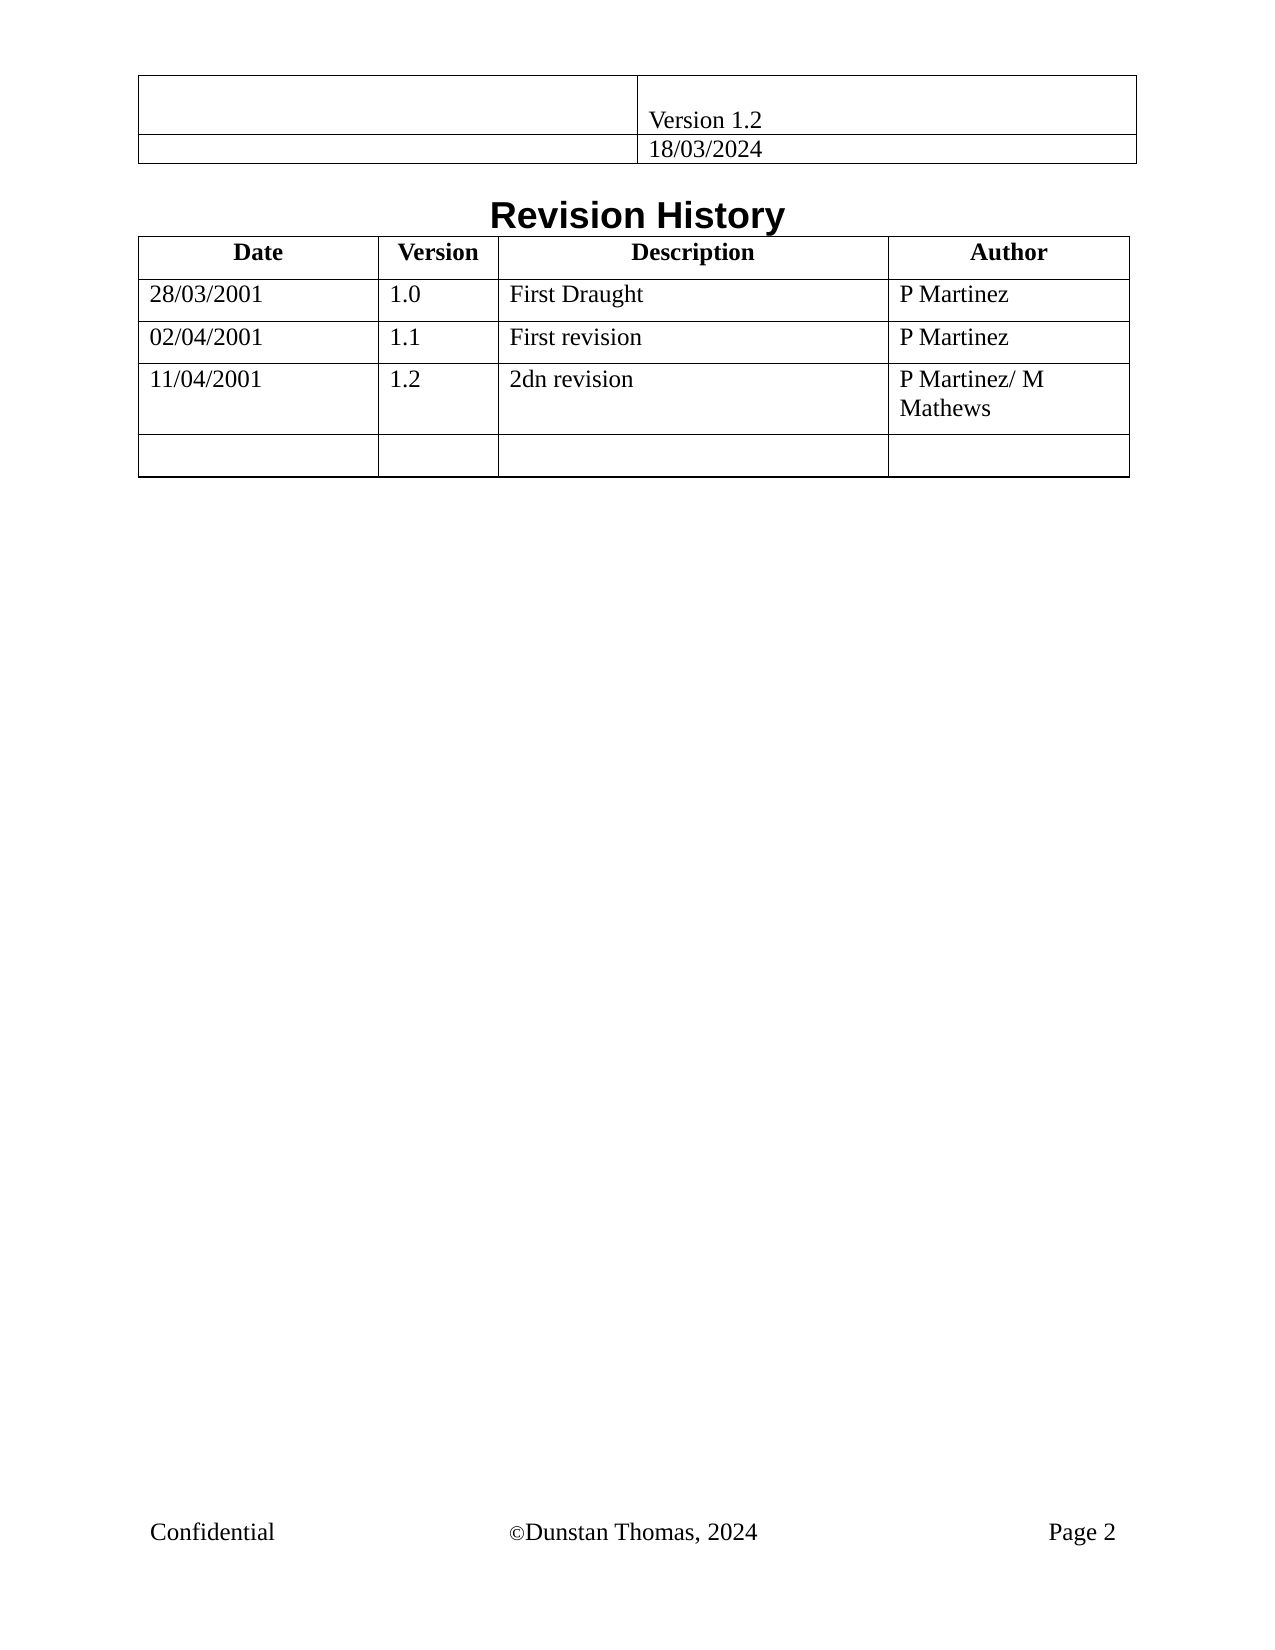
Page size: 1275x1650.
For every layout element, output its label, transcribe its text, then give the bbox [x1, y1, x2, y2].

table_cell [889, 435, 1129, 476]
table_cell 11/04/2001 [139, 364, 378, 434]
table_cell 28/03/2001 [139, 280, 378, 321]
table_cell 02/04/2001 [139, 322, 378, 363]
table_cell [139, 435, 378, 476]
table_cell P Martinez [889, 322, 1129, 363]
table_cell 2dn revision [499, 364, 888, 434]
table_cell 1.2 [379, 364, 498, 434]
table_cell First Draught [499, 280, 888, 321]
table_cell 1.0 [379, 280, 498, 321]
table_header Date [139, 237, 378, 278]
table_cell P Martinez [889, 280, 1129, 321]
table_cell P Martinez/ M Mathews [889, 364, 1129, 434]
table_header Version [379, 237, 498, 278]
table_cell [499, 435, 888, 476]
title Revision History [150, 193, 1125, 236]
table_cell 1.1 [379, 322, 498, 363]
table_cell [379, 435, 498, 476]
table_cell First revision [499, 322, 888, 363]
table_header Description [499, 237, 888, 278]
table_header Author [889, 237, 1129, 278]
